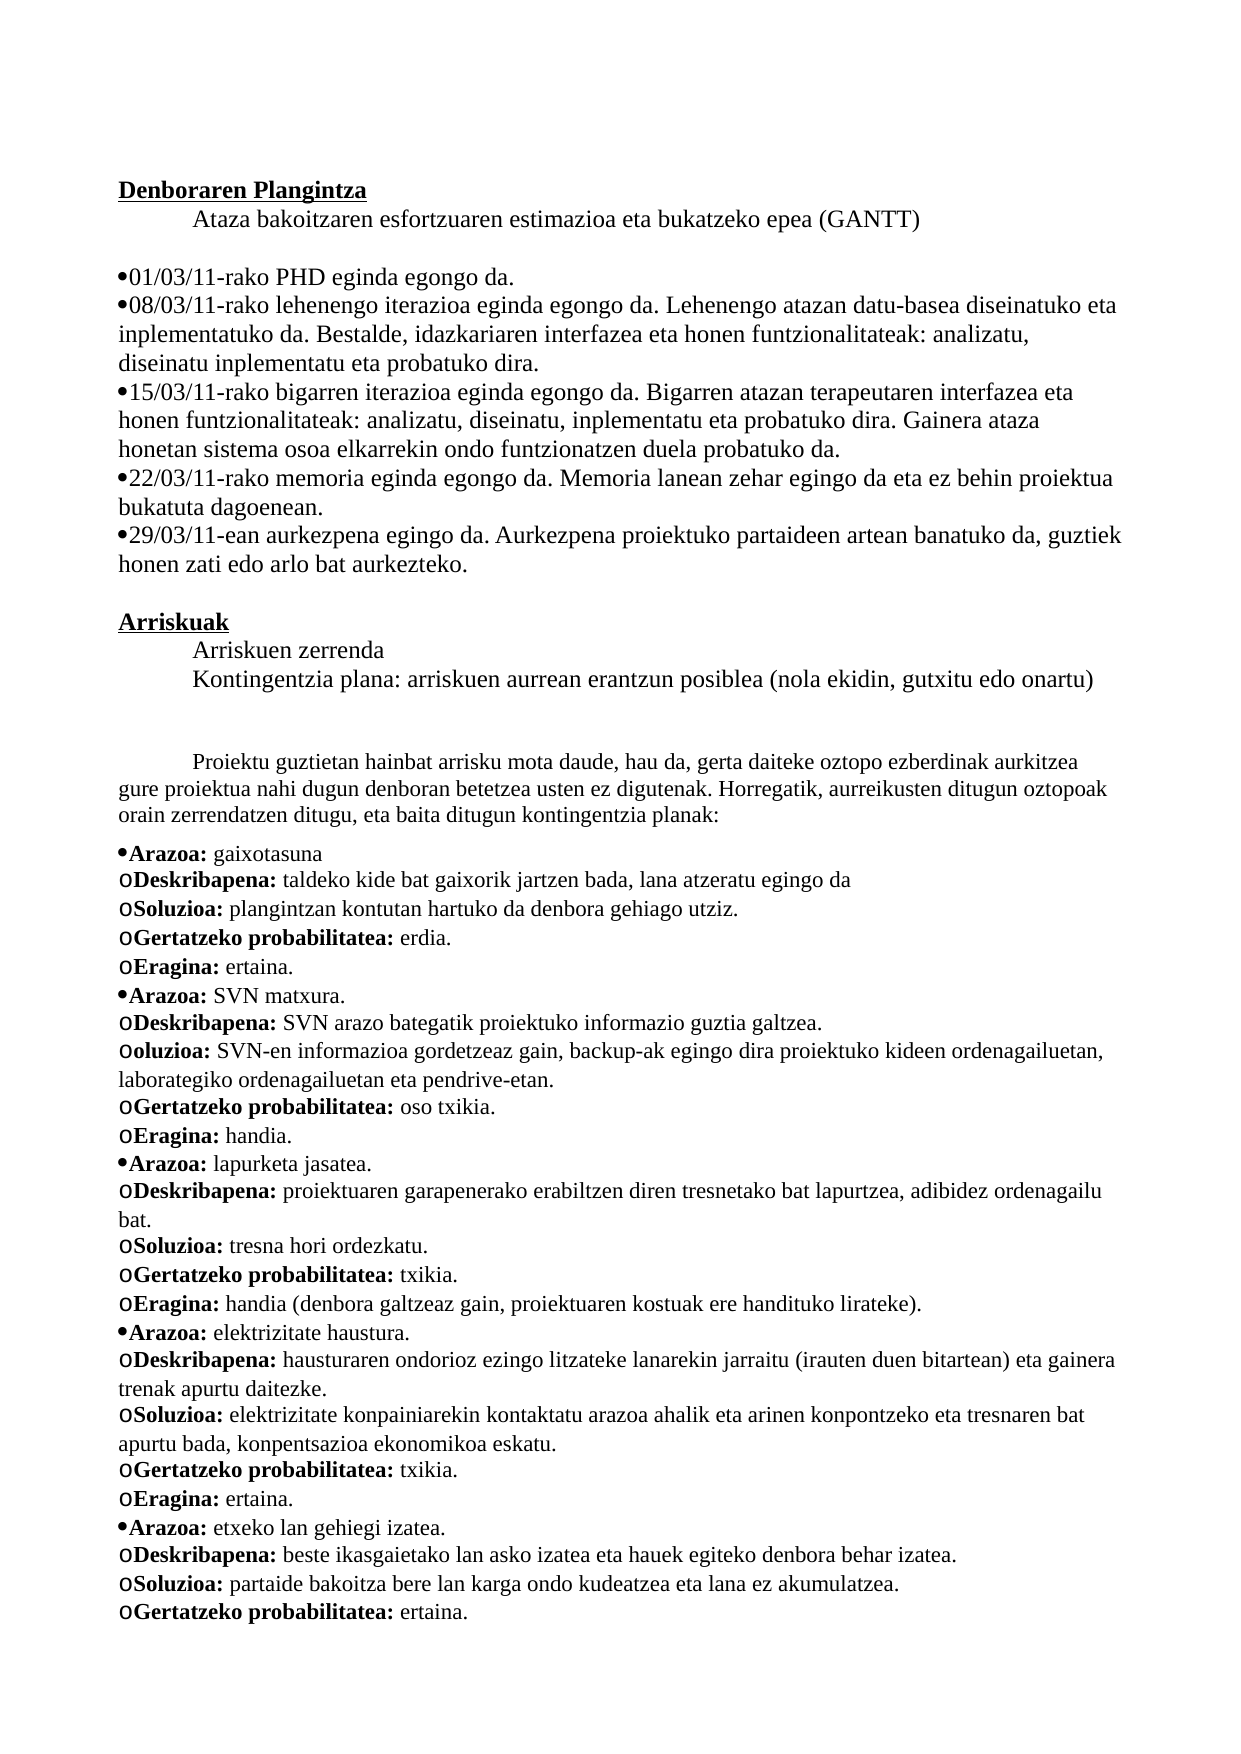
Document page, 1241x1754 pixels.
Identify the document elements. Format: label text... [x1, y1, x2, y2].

list Arazoa: lapurketa jasatea. [118, 1151, 1122, 1177]
list oluzioa: SVN-en informazioa gordetzeaz gain, backup-ak egingo dira proiektuko kideen ordenagailuetan, laborategiko ordenagailuetan eta pendrive-etan. [118, 1038, 1122, 1093]
list Deskribapena: hausturaren ondorioz ezingo litzateke lanarekin jarraitu (irauten duen bitartean) eta gainera trenak apurtu daitezke. [118, 1346, 1122, 1401]
list Eragina: handia. [118, 1122, 1122, 1151]
list Eragina: ertaina. [118, 953, 1122, 982]
list 22/03/11-rako memoria eginda egongo da. Memoria lanean zehar egingo da eta ez behin proiektua bukatuta dagoenean. [118, 463, 1122, 521]
list Gertatzeko probabilitatea: txikia. [118, 1261, 1122, 1290]
list Arazoa: SVN matxura. [118, 982, 1122, 1009]
list Soluzioa: tresna hori ordezkatu. [118, 1232, 1122, 1261]
list 15/03/11-rako bigarren iterazioa eginda egongo da. Bigarren atazan terapeutaren interfazea eta honen funtzionalitateak: analizatu, diseinatu, inplementatu eta probatuko dira. Gainera ataza honetan sistema osoa elkarrekin ondo funtzionatzen duela probatuko da. [118, 377, 1122, 463]
list Eragina: ertaina. [118, 1485, 1122, 1514]
list Gertatzeko probabilitatea: ertaina. [118, 1598, 1122, 1627]
list 08/03/11-rako lehenengo iterazioa eginda egongo da. Lehenengo atazan datu-basea diseinatuko eta inplementatuko da. Bestalde, idazkariaren interfazea eta honen funtzionalitateak: analizatu, diseinatu inplementatu eta probatuko dira. [118, 291, 1122, 377]
list Deskribapena: proiektuaren garapenerako erabiltzen diren tresnetako bat lapurtzea, adibidez ordenagailu bat. [118, 1177, 1122, 1232]
list Soluzioa: partaide bakoitza bere lan karga ondo kudeatzea eta lana ez akumulatzea. [118, 1569, 1122, 1598]
list Arazoa: gaixotasuna [118, 840, 1122, 867]
list Eragina: handia (denbora galtzeaz gain, proiektuaren kostuak ere handituko lirateke). [118, 1290, 1122, 1319]
list Soluzioa: plangintzan kontutan hartuko da denbora gehiago utziz. [118, 895, 1122, 924]
text Arriskuak [118, 607, 1122, 636]
list Deskribapena: beste ikasgaietako lan asko izatea eta hauek egiteko denbora behar izatea. [118, 1541, 1122, 1569]
list 01/03/11-rako PHD eginda egongo da. [118, 262, 1122, 291]
text Denboraren Plangintza [118, 176, 1122, 204]
list Deskribapena: taldeko kide bat gaixorik jartzen bada, lana atzeratu egingo da [118, 867, 1122, 895]
text Proiektu guztietan hainbat arrisku mota daude, hau da, gerta daiteke oztopo ezberdinak aurkitzea gure proiektua nahi dugun denboran betetzea usten ez digutenak. Horregatik, aurreikusten ditugun oztopoak orain zerrendatzen ditugu, eta baita ditugun kontingentzia planak: [118, 722, 1122, 827]
list Soluzioa: elektrizitate konpainiarekin kontaktatu arazoa ahalik eta arinen konpontzeko eta tresnaren bat apurtu bada, konpentsazioa ekonomikoa eskatu. [118, 1401, 1122, 1456]
list Gertatzeko probabilitatea: erdia. [118, 924, 1122, 953]
text Ataza bakoitzaren esfortzuaren estimazioa eta bukatzeko epea (GANTT) [118, 204, 1122, 233]
list Deskribapena: SVN arazo bategatik proiektuko informazio guztia galtzea. [118, 1009, 1122, 1038]
list Gertatzeko probabilitatea: txikia. [118, 1456, 1122, 1485]
list 29/03/11-ean aurkezpena egingo da. Aurkezpena proiektuko partaideen artean banatuko da, guztiek honen zati edo arlo bat aurkezteko. [118, 521, 1122, 578]
text Kontingentzia plana: arriskuen aurrean erantzun posiblea (nola ekidin, gutxitu edo onartu) [118, 664, 1122, 693]
list Arazoa: elektrizitate haustura. [118, 1319, 1122, 1346]
list Arazoa: etxeko lan gehiegi izatea. [118, 1514, 1122, 1541]
list Gertatzeko probabilitatea: oso txikia. [118, 1093, 1122, 1122]
text Arriskuen zerrenda [118, 636, 1122, 664]
